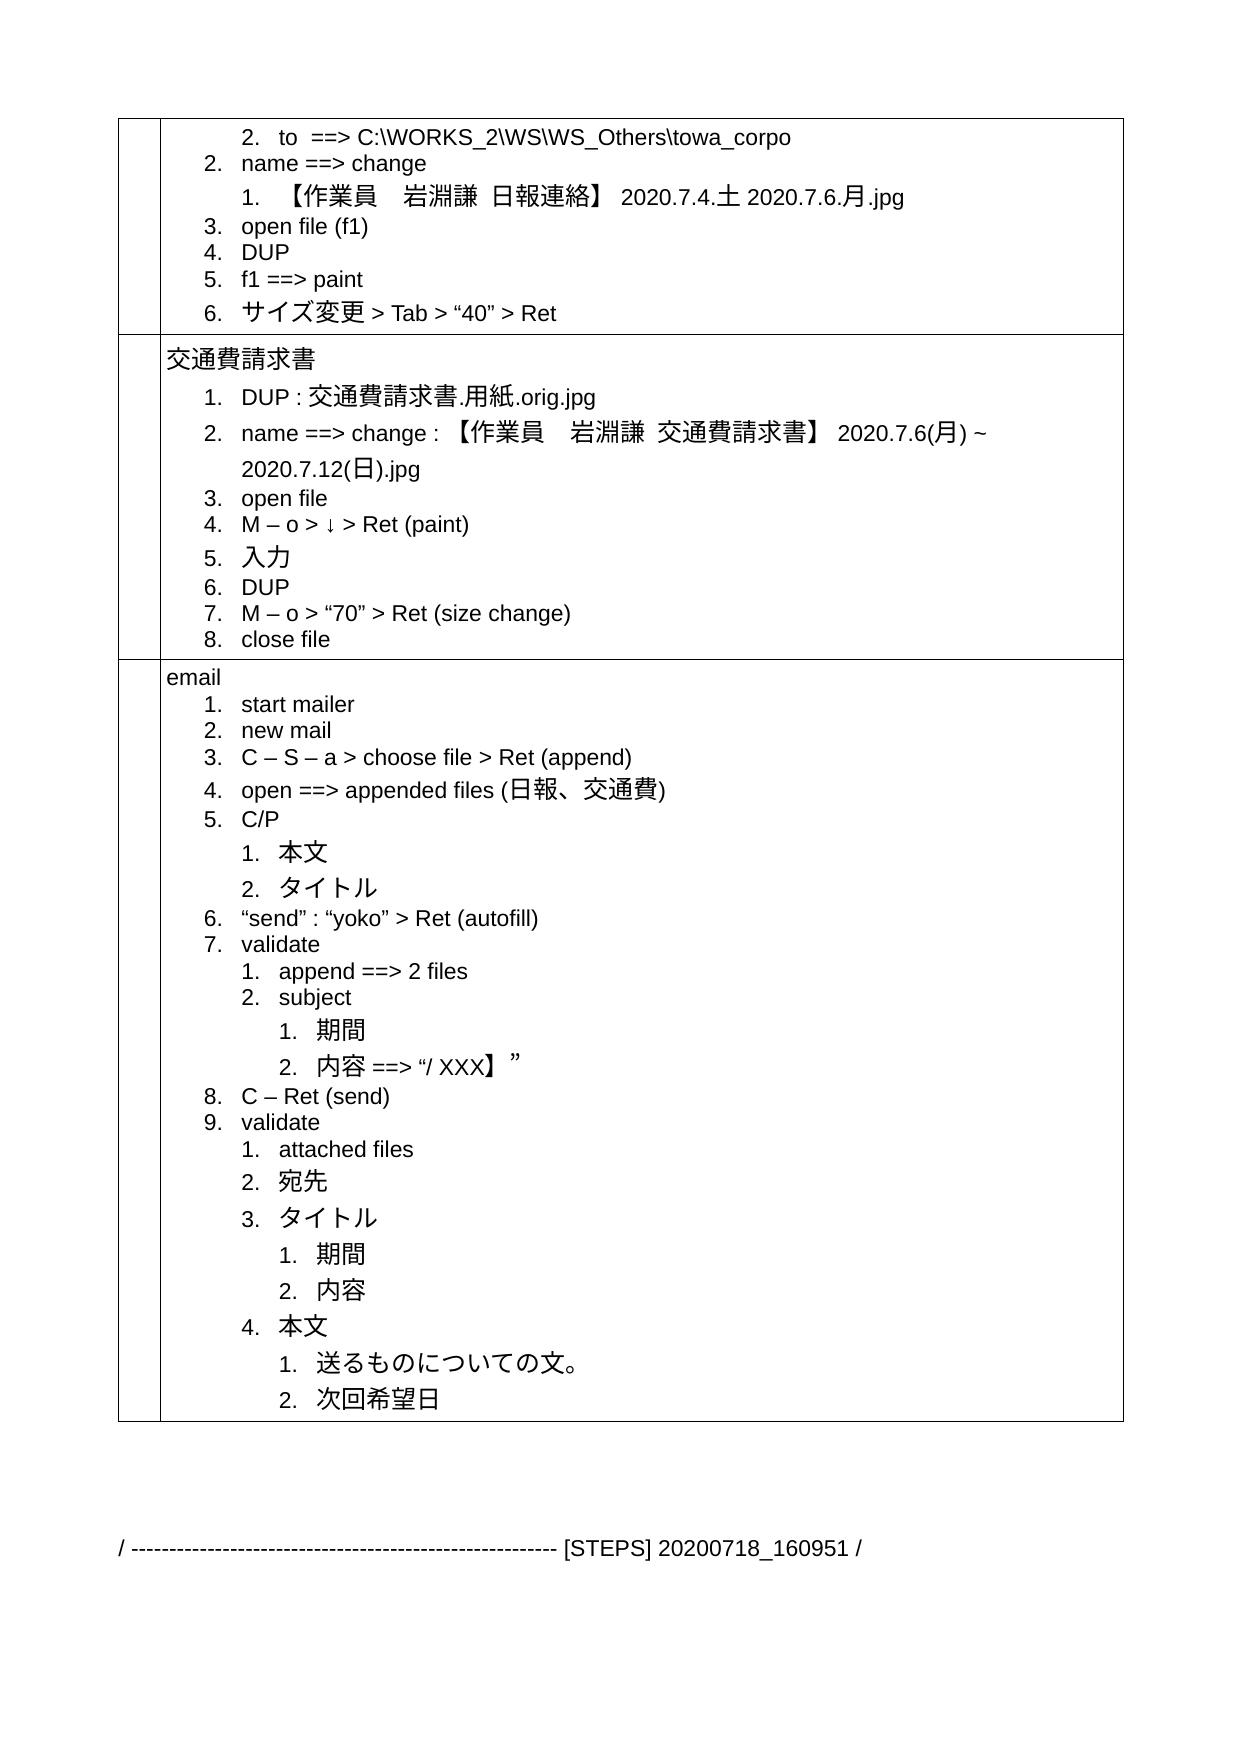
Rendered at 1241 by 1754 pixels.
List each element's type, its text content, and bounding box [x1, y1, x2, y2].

table_cell [119, 335, 160, 658]
table_cell 交通費請求書 DUP : 交通費請求書.用紙.orig.jpg name ==> change : 【作業員 岩淵謙 交通費請求書】 2020.7.6(月) ~ 2020.7.12(日).jpg open file M – o > ↓ > Ret (paint) 入力 DUP M – o > “70” > Ret (size change) close file [161, 335, 1123, 658]
table_header image file (日報） copy from C:\WORKS_2\WS\WS_Cake_IFM11\iphone_to_upload to ==> C:\WORKS_2\WS\WS_Others\towa_corpo name ==> change 【作業員 岩淵謙 日報連絡】 2020.7.4.土 2020.7.6.月.jpg open file (f1) DUP f1 ==> paint サイズ変更 > Tab > “40” > Ret [161, 119, 1123, 334]
table_header [119, 119, 160, 334]
table_cell email start mailer new mail C – S – a > choose file > Ret (append) open ==> appended files (日報、交通費) C/P 本文 タイトル “send” : “yoko” > Ret (autofill) validate append ==> 2 files subject 期間 内容 ==> “/ XXX】” C – Ret (send) validate attached files 宛先 タイトル 期間 内容 本文 送るものについての文。 次回希望日 [161, 660, 1123, 1421]
text / -------------------------------------------------------- [STEPS] 20200718_160951 / [118, 1535, 1122, 1562]
table_cell [119, 660, 160, 1421]
